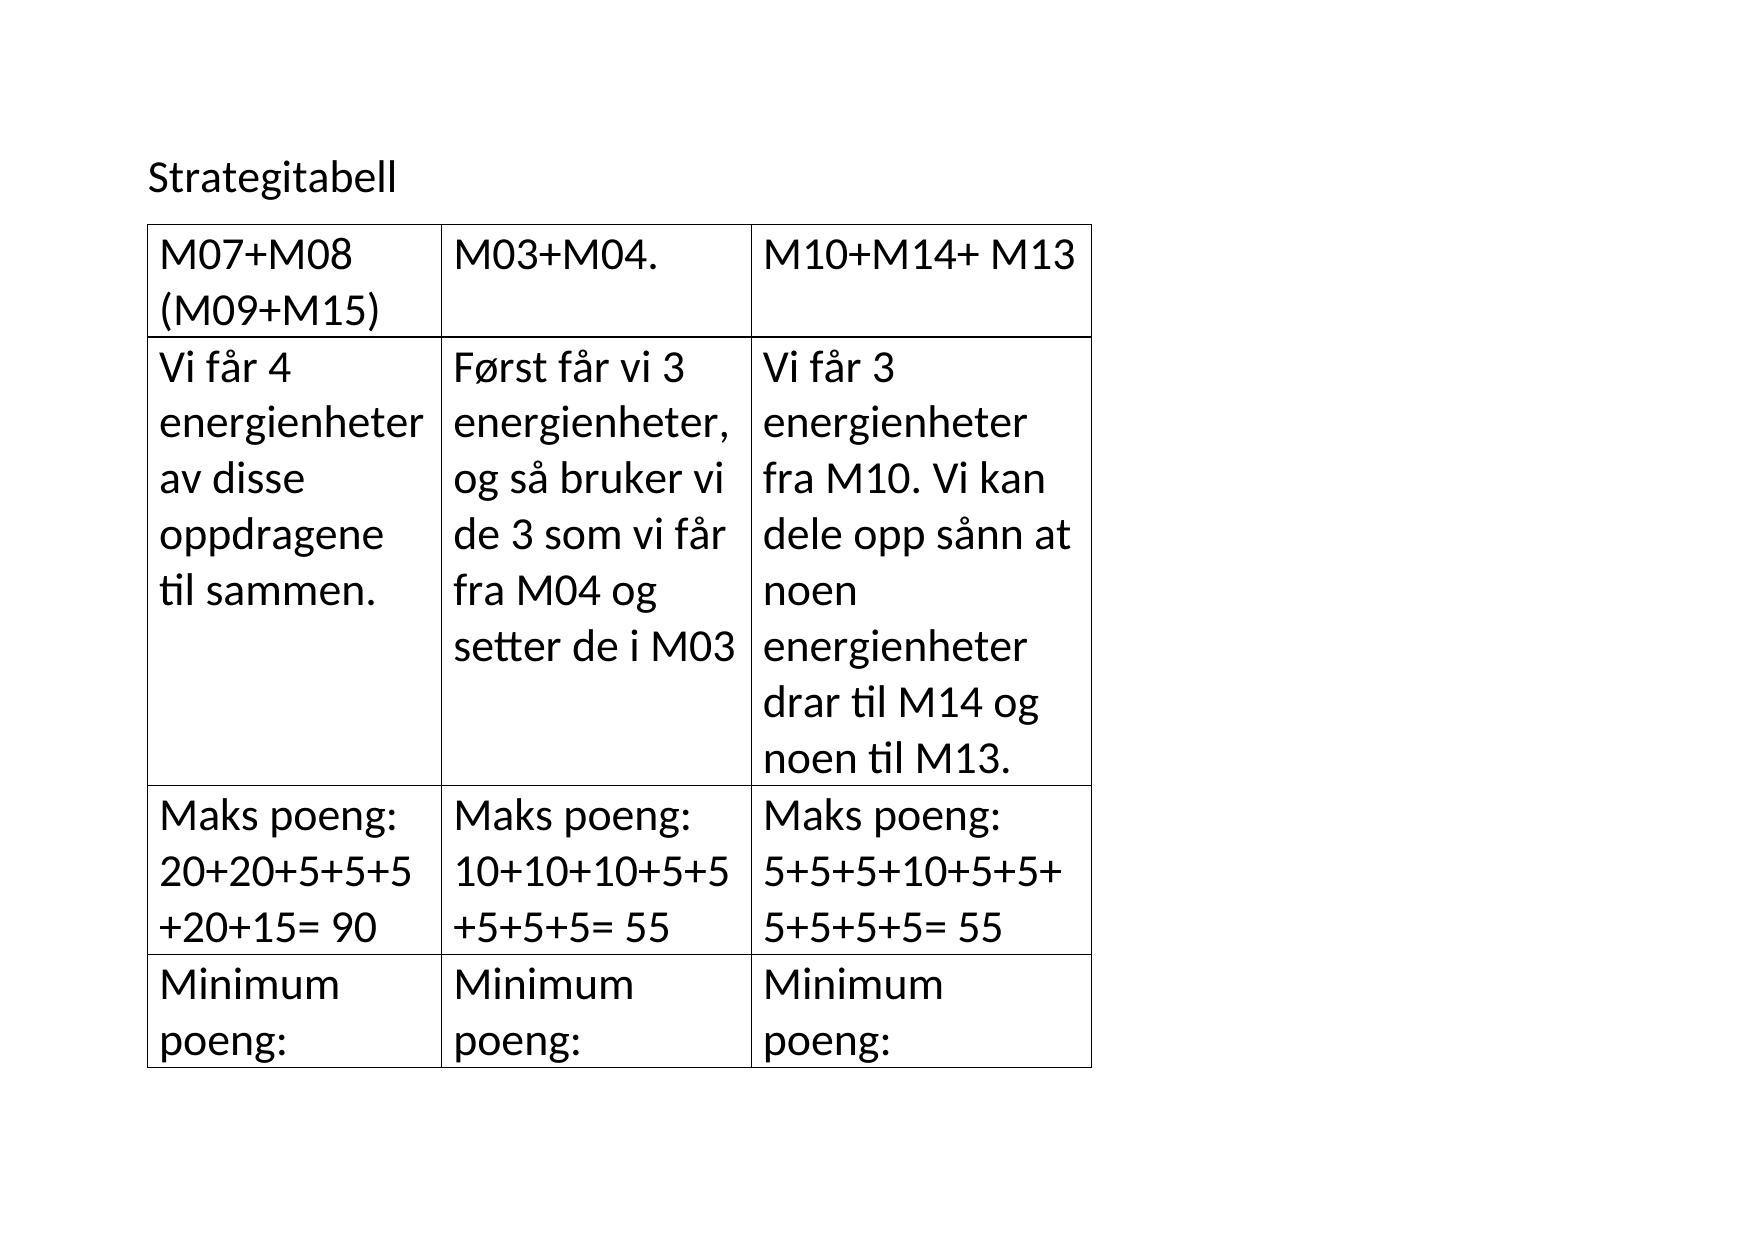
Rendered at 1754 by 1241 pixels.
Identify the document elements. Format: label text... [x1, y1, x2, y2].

table_header M03+M04. [442, 225, 751, 336]
table_cell Minimum poeng: [148, 955, 441, 1067]
table_cell Minimum poeng: [752, 955, 1091, 1067]
text Strategitabell [148, 148, 1606, 203]
table_cell Vi får 4 energienheter av disse oppdragene til sammen. [148, 338, 441, 785]
table_cell Først får vi 3 energienheter, og så bruker vi de 3 som vi får fra M04 og setter de i M03 [442, 338, 751, 785]
table_header M10+M14+ M13 [752, 225, 1091, 336]
table_header M07+M08 (M09+M15) [148, 225, 441, 336]
table_cell Minimum poeng: [442, 955, 751, 1067]
table_cell Maks poeng: 5+5+5+10+5+5+5+5+5+5= 55 [752, 786, 1091, 954]
table_cell Maks poeng: 10+10+10+5+5+5+5+5= 55 [442, 786, 751, 954]
table_cell Vi får 3 energienheter fra M10. Vi kan dele opp sånn at noen energienheter drar til M14 og noen til M13. [752, 338, 1091, 785]
table_cell Maks poeng: 20+20+5+5+5+20+15= 90 [148, 786, 441, 954]
